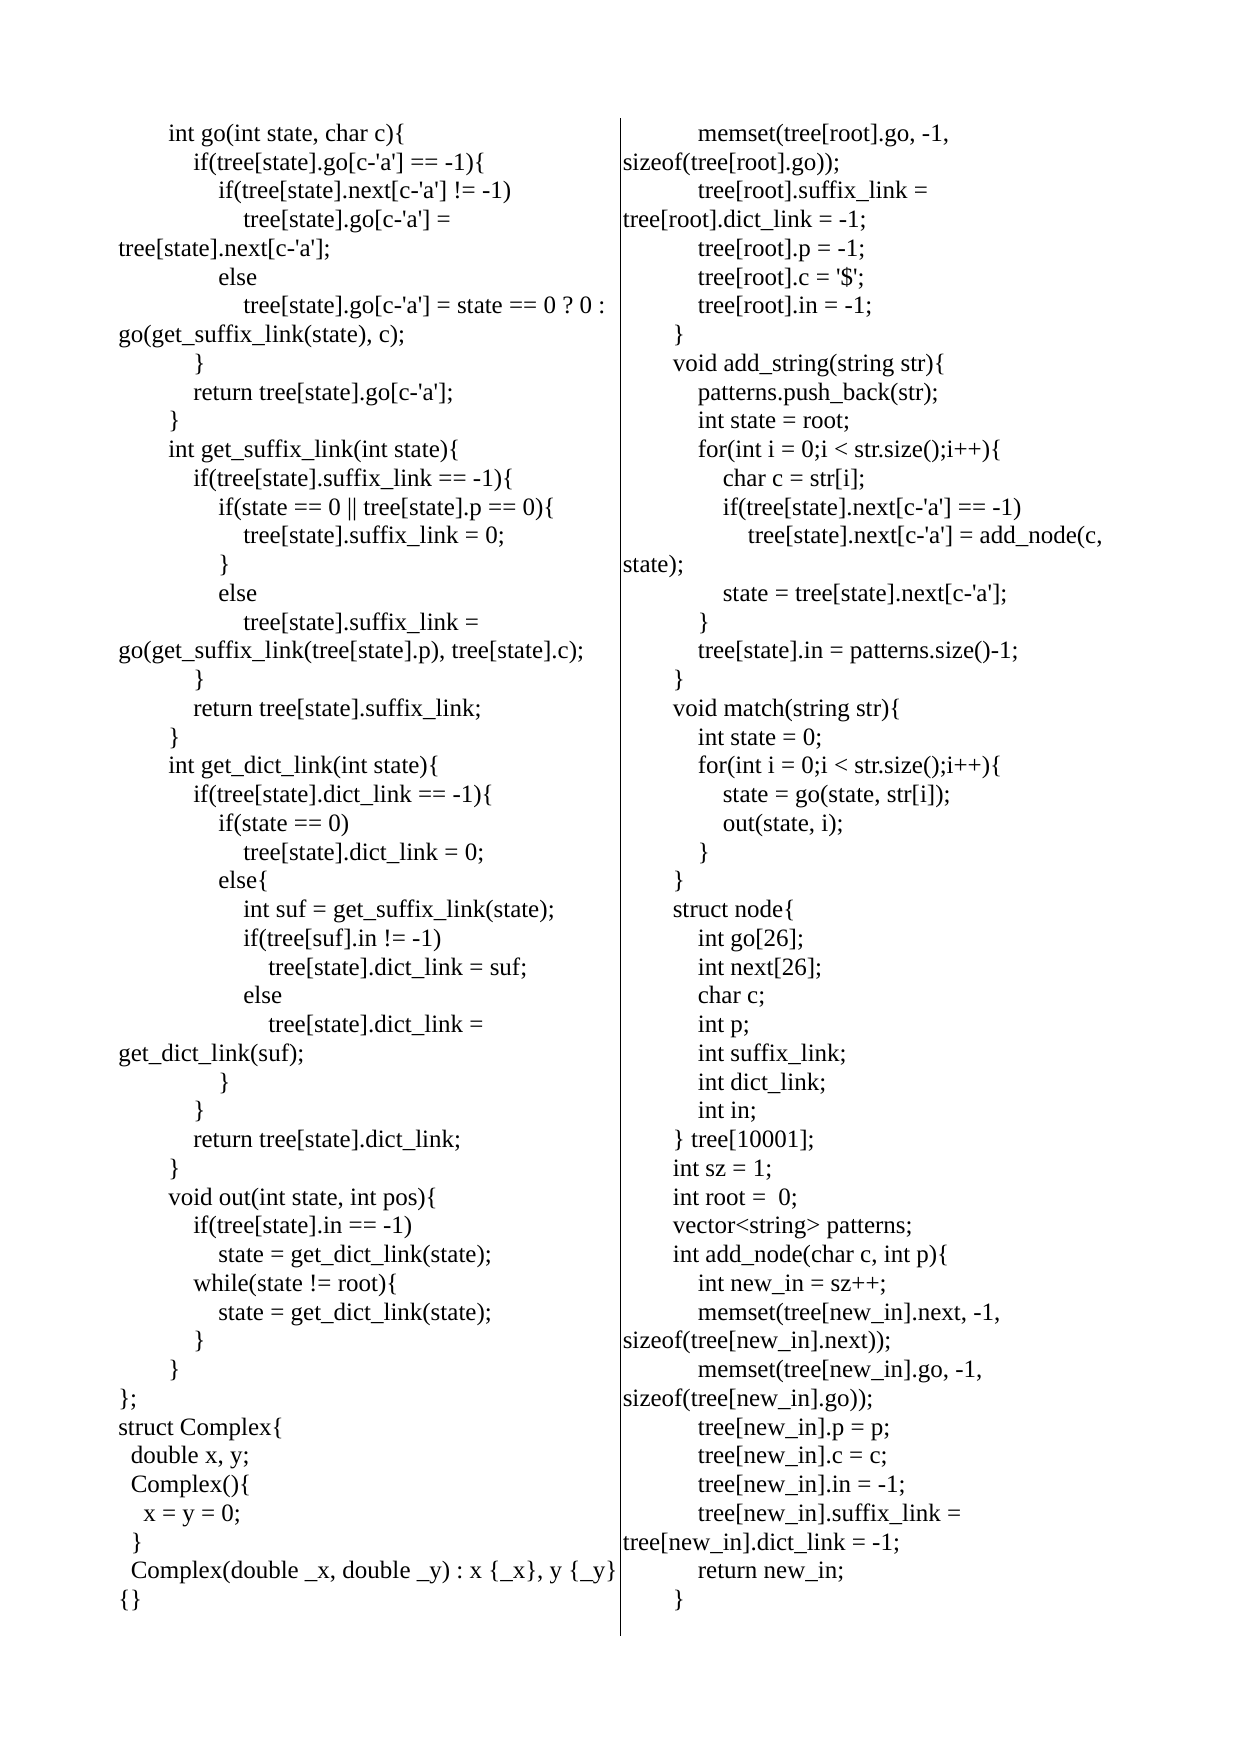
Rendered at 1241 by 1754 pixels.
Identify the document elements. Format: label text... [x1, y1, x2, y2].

text int dict_link; [623, 1067, 1122, 1096]
text char c = str[i]; [623, 463, 1122, 492]
text } [118, 1096, 618, 1124]
text } [118, 549, 618, 578]
text else [118, 262, 618, 291]
text int p; [623, 1009, 1122, 1038]
text } [118, 348, 618, 377]
text void out(int state, int pos){ [118, 1182, 618, 1211]
text } [623, 319, 1122, 348]
text tree[state].go[c-'a'] = tree[state].next[c-'a']; [118, 204, 618, 262]
text else [118, 981, 618, 1009]
text int suffix_link; [623, 1038, 1122, 1067]
text tree[root].in = -1; [623, 291, 1122, 319]
text state = go(state, str[i]); [623, 779, 1122, 808]
text for(int i = 0;i < str.size();i++){ [623, 434, 1122, 463]
text } [623, 607, 1122, 636]
text if(tree[suf].in != -1) [118, 923, 618, 952]
text int state = 0; [623, 722, 1122, 751]
text state = tree[state].next[c-'a']; [623, 578, 1122, 607]
text tree[state].next[c-'a'] = add_node(c, state); [623, 521, 1122, 578]
text int in; [623, 1096, 1122, 1124]
text tree[new_in].suffix_link = tree[new_in].dict_link = -1; [623, 1498, 1122, 1556]
text return tree[state].suffix_link; [118, 693, 618, 722]
text vector<string> patterns; [623, 1211, 1122, 1239]
text state = get_dict_link(state); [118, 1297, 618, 1326]
text return new_in; [623, 1556, 1122, 1584]
text memset(tree[new_in].next, -1, sizeof(tree[new_in].next)); [623, 1297, 1122, 1354]
text void add_string(string str){ [623, 348, 1122, 377]
text int state = root; [623, 406, 1122, 434]
text if(state == 0 || tree[state].p == 0){ [118, 492, 618, 521]
text tree[root].c = '$'; [623, 262, 1122, 291]
text patterns.push_back(str); [623, 377, 1122, 406]
text if(tree[state].dict_link == -1){ [118, 779, 618, 808]
text tree[state].dict_link = 0; [118, 837, 618, 866]
text tree[new_in].c = c; [623, 1441, 1122, 1469]
text } [623, 837, 1122, 866]
text if(tree[state].in == -1) [118, 1211, 618, 1239]
text tree[root].p = -1; [623, 233, 1122, 262]
text } [118, 1354, 618, 1383]
text tree[new_in].p = p; [623, 1412, 1122, 1441]
text else{ [118, 866, 618, 894]
text char c; [623, 981, 1122, 1009]
text return tree[state].dict_link; [118, 1124, 618, 1153]
text } [118, 1527, 618, 1556]
text tree[state].suffix_link = go(get_suffix_link(tree[state].p), tree[state].c); [118, 607, 618, 664]
text int suf = get_suffix_link(state); [118, 894, 618, 923]
text if(tree[state].go[c-'a'] == -1){ [118, 147, 618, 176]
text } [118, 1153, 618, 1182]
text int get_suffix_link(int state){ [118, 434, 618, 463]
text int root = 0; [623, 1182, 1122, 1211]
text out(state, i); [623, 808, 1122, 837]
text } [118, 1067, 618, 1096]
text } [623, 664, 1122, 693]
text if(tree[state].suffix_link == -1){ [118, 463, 618, 492]
text struct node{ [623, 894, 1122, 923]
text while(state != root){ [118, 1268, 618, 1297]
text return tree[state].go[c-'a']; [118, 377, 618, 406]
text tree[state].dict_link = get_dict_link(suf); [118, 1009, 618, 1067]
text int next[26]; [623, 952, 1122, 981]
text else [118, 578, 618, 607]
text state = get_dict_link(state); [118, 1239, 618, 1268]
text Complex(){ [118, 1469, 618, 1498]
text int get_dict_link(int state){ [118, 751, 618, 779]
text double x, y; [118, 1441, 618, 1469]
text } tree[10001]; [623, 1124, 1122, 1153]
text x = y = 0; [118, 1498, 618, 1527]
text Complex(double _x, double _y) : x {_x}, y {_y}{} [118, 1556, 618, 1613]
text } [623, 866, 1122, 894]
text } [623, 1584, 1122, 1613]
text if(tree[state].next[c-'a'] == -1) [623, 492, 1122, 521]
text } [118, 664, 618, 693]
text struct Complex{ [118, 1412, 618, 1441]
text int sz = 1; [623, 1153, 1122, 1182]
text for(int i = 0;i < str.size();i++){ [623, 751, 1122, 779]
text } [118, 722, 618, 751]
text void match(string str){ [623, 693, 1122, 722]
text int add_node(char c, int p){ [623, 1239, 1122, 1268]
text tree[new_in].in = -1; [623, 1469, 1122, 1498]
text } [118, 406, 618, 434]
text memset(tree[root].go, -1, sizeof(tree[root].go)); [623, 118, 1122, 176]
text if(state == 0) [118, 808, 618, 837]
text int go[26]; [623, 923, 1122, 952]
text tree[root].suffix_link = tree[root].dict_link = -1; [623, 176, 1122, 233]
text int new_in = sz++; [623, 1268, 1122, 1297]
text tree[state].in = patterns.size()-1; [623, 636, 1122, 664]
text memset(tree[new_in].go, -1, sizeof(tree[new_in].go)); [623, 1354, 1122, 1412]
text tree[state].suffix_link = 0; [118, 521, 618, 549]
text int go(int state, char c){ [118, 118, 618, 147]
text }; [118, 1383, 618, 1412]
text if(tree[state].next[c-'a'] != -1) [118, 176, 618, 204]
text } [118, 1326, 618, 1354]
text tree[state].dict_link = suf; [118, 952, 618, 981]
text tree[state].go[c-'a'] = state == 0 ? 0 : go(get_suffix_link(state), c); [118, 291, 618, 348]
